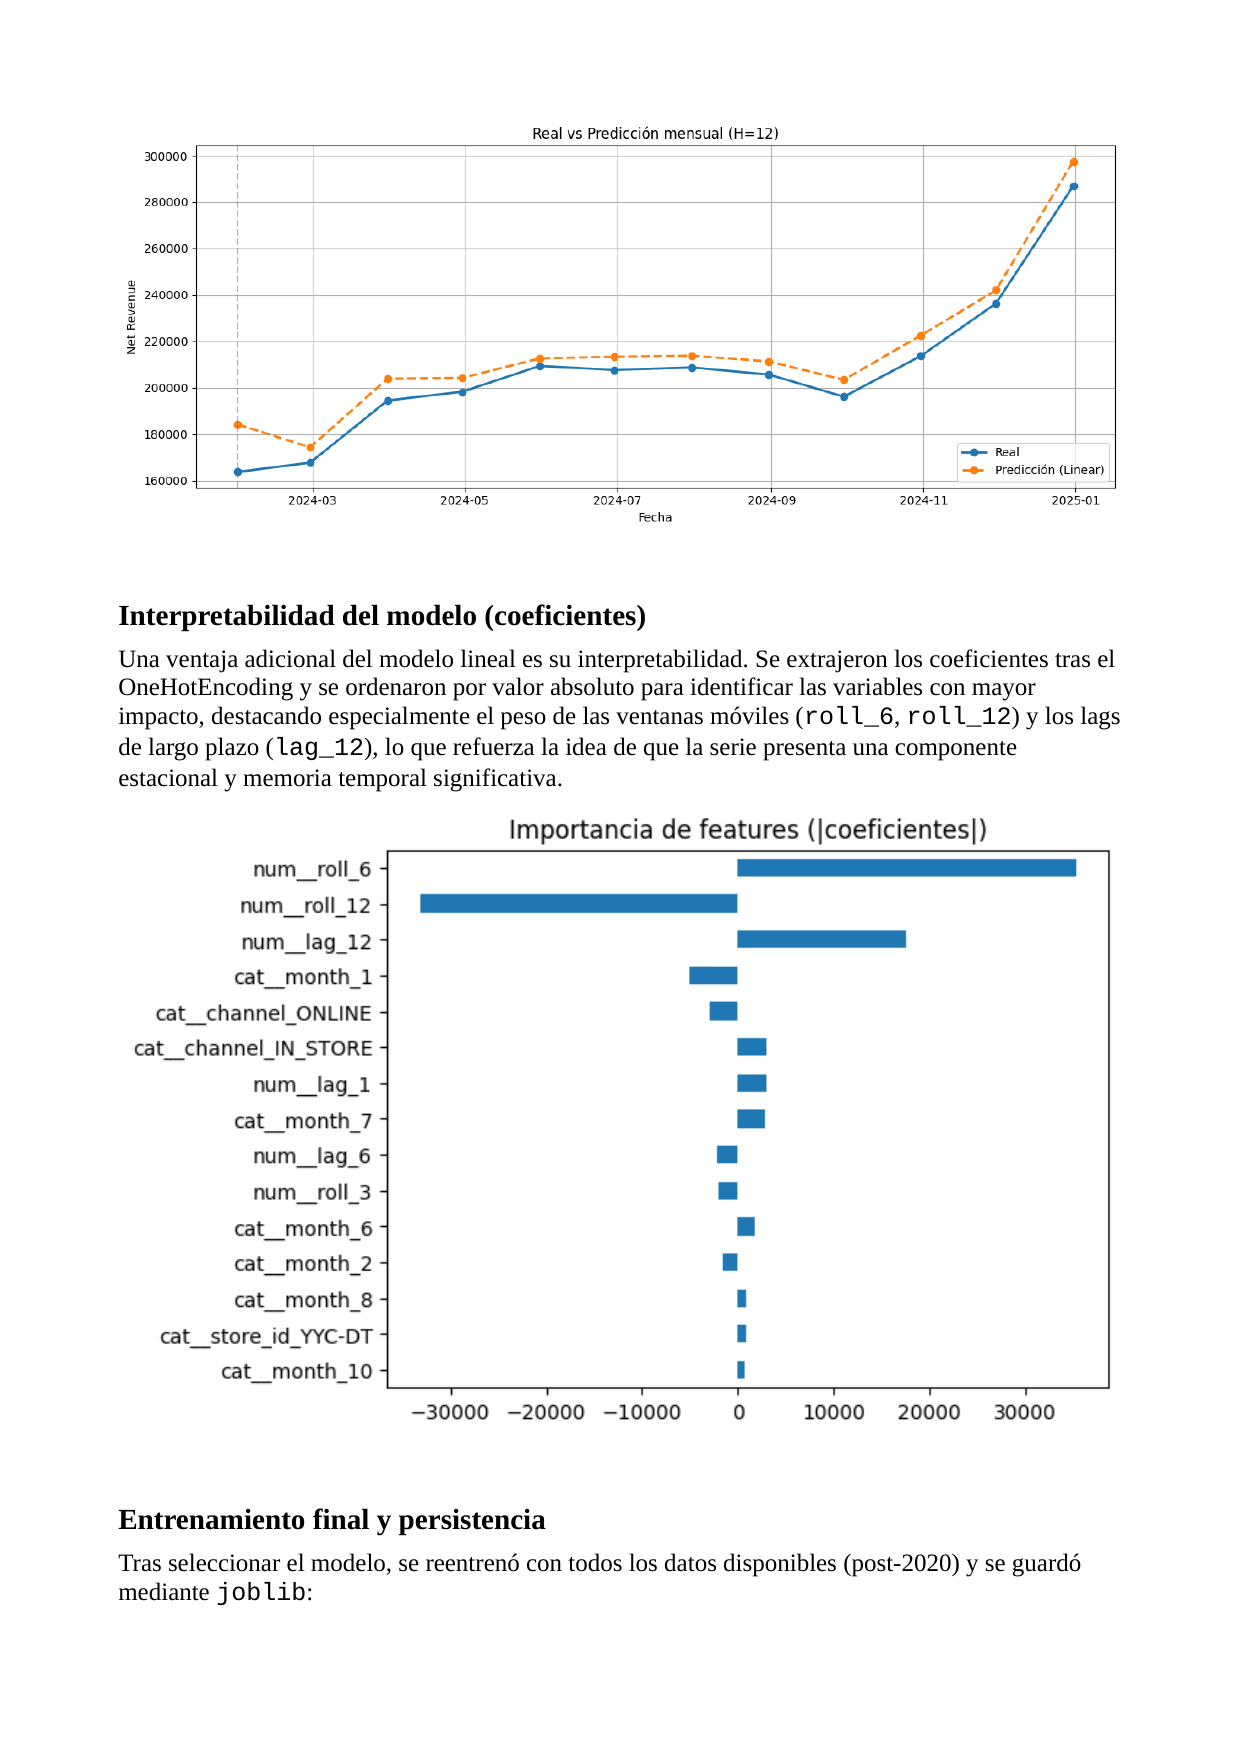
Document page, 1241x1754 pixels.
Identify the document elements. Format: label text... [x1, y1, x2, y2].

picture [118, 804, 1123, 1437]
text Una ventaja adicional del modelo lineal es su interpretabilidad. Se extrajeron los coeficientes tras el OneHotEncoding y se ordenaron por valor absoluto para identificar las variables con mayor impacto, destacando especialmente el peso de las ventanas móviles (roll_6, roll_12) y los lags de largo plazo (lag_12), lo que refuerza la idea de que la serie presenta una componente estacional y memoria temporal significativa. [118, 644, 1122, 792]
subtitle Entrenamiento final y persistencia [118, 1502, 1122, 1536]
picture [118, 118, 1123, 532]
subtitle Interpretabilidad del modelo (coeficientes) [118, 598, 1122, 631]
text Tras seleccionar el modelo, se reentrenó con todos los datos disponibles (post-2020) y se guardó mediante joblib: [118, 1548, 1122, 1608]
